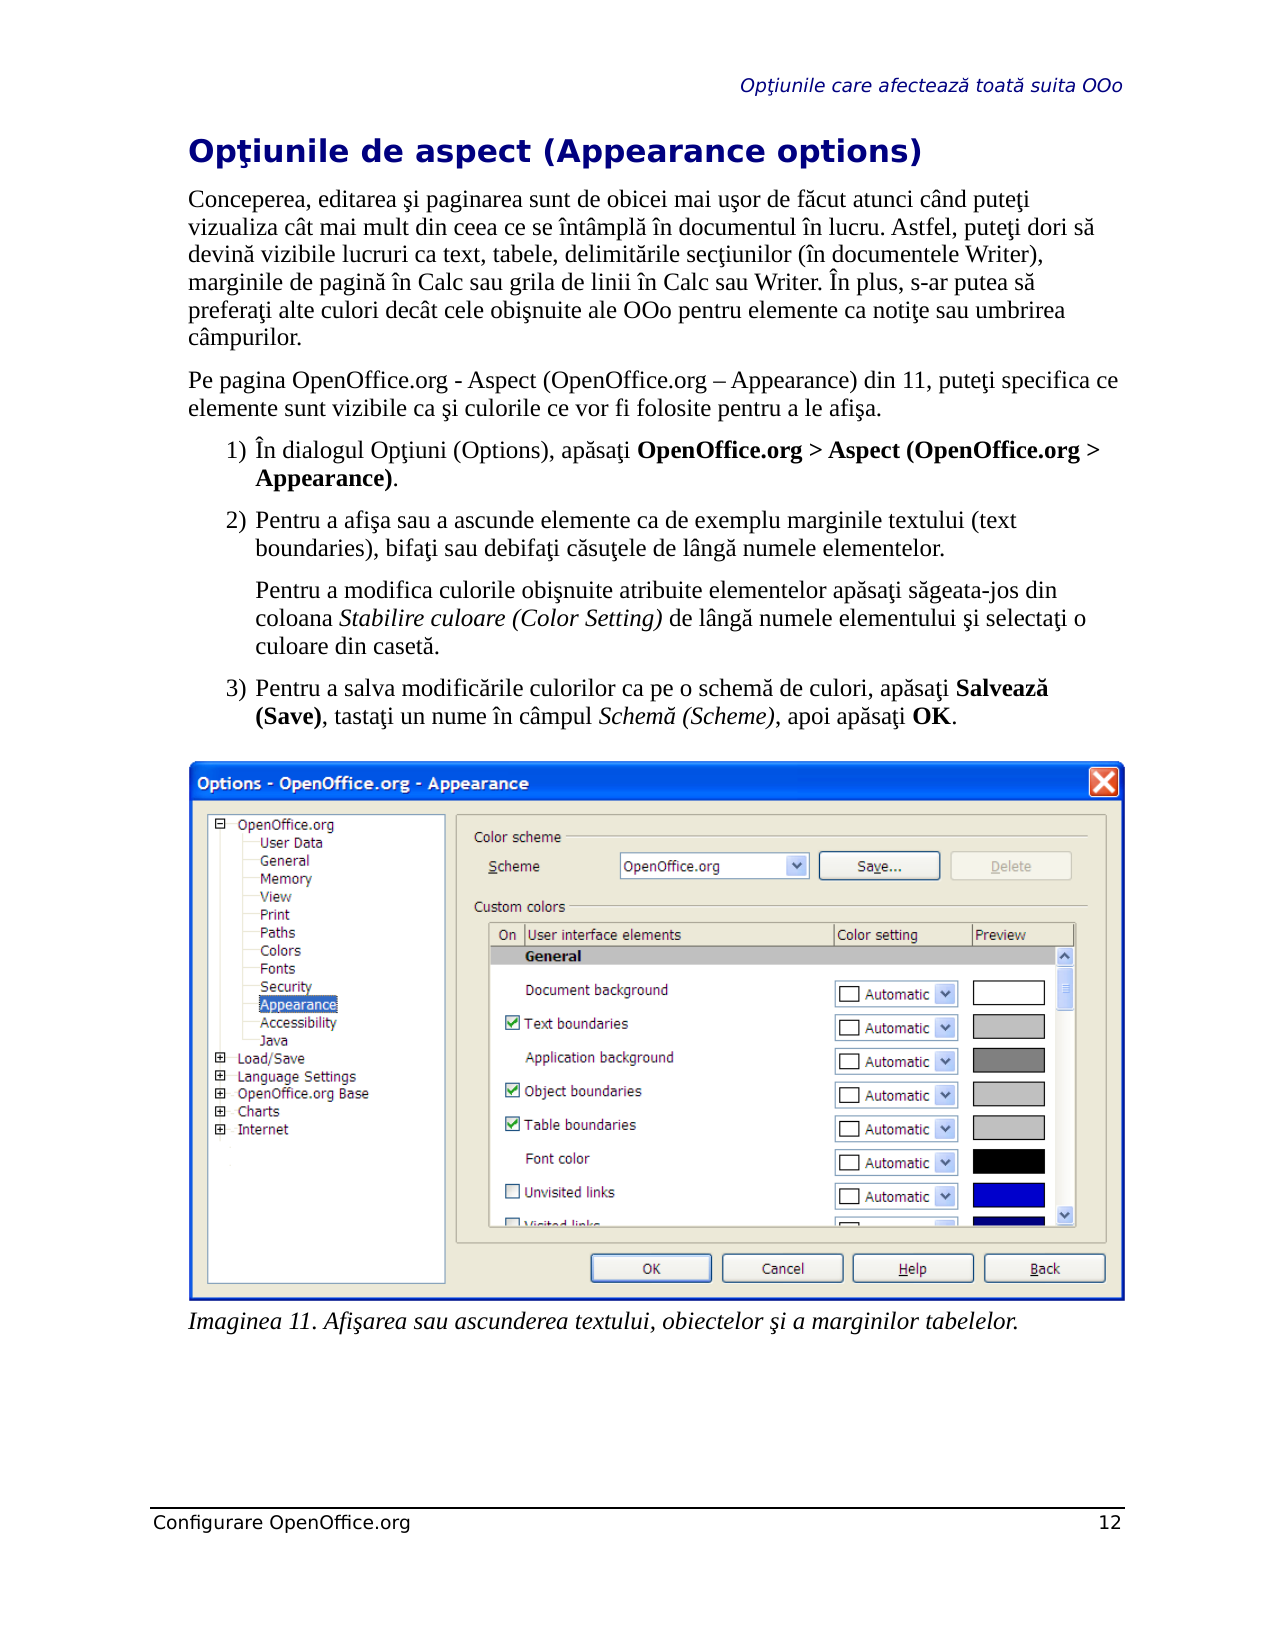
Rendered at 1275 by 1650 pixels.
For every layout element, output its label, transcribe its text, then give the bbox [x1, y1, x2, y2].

text Conceperea, editarea şi paginarea sunt de obicei mai uşor de făcut atunci când puteţi vizualiza cât mai mult din ceea ce se întâmplă în documentul în lucru. Astfel, puteţi dori să devină vizibile lucruri ca text, tabele, delimitările secţiunilor (în documentele Writer), marginile de pagină în Calc sau grila de linii în Calc sau Writer. În plus, s-ar putea să preferaţi alte culori decât cele obişnuite ale OOo pentru elemente ca notiţe sau umbrirea câmpurilor. [188, 185, 1125, 351]
list În dialogul Opţiuni (Options), apăsaţi OpenOffice.org > Aspect (OpenOffice.org > Appearance). [226, 436, 1125, 492]
list Pentru a modifica culorile obişnuite atribuite elementelor apăsaţi săgeata-jos din coloana Stabilire culoare (Color Setting) de lângă numele elementului şi selectaţi o culoare din casetă. [226, 577, 1125, 660]
subtitle Opţiunile de aspect (Appearance options) [188, 134, 1125, 170]
picture [187, 759, 1125, 1302]
list Pentru a salva modificările culorilor ca pe o schemă de culori, apăsaţi Salvează (Save), tastaţi un nume în câmpul Schemă (Scheme), apoi apăsaţi OK. [226, 674, 1125, 730]
list Pentru a afişa sau a ascunde elemente ca de exemplu marginile textului (text boundaries), bifaţi sau debifaţi căsuţele de lângă numele elementelor. [226, 506, 1125, 562]
text Imaginea 11. Afişarea sau ascunderea textului, obiectelor şi a marginilor tabelelor. [188, 1307, 1125, 1335]
text Pe pagina OpenOffice.org - Aspect (OpenOffice.org – Appearance) din Imaginea 11, puteţi specifica ce elemente sunt vizibile ca şi culorile ce vor fi folosite pentru a le afişa. [188, 366, 1125, 421]
